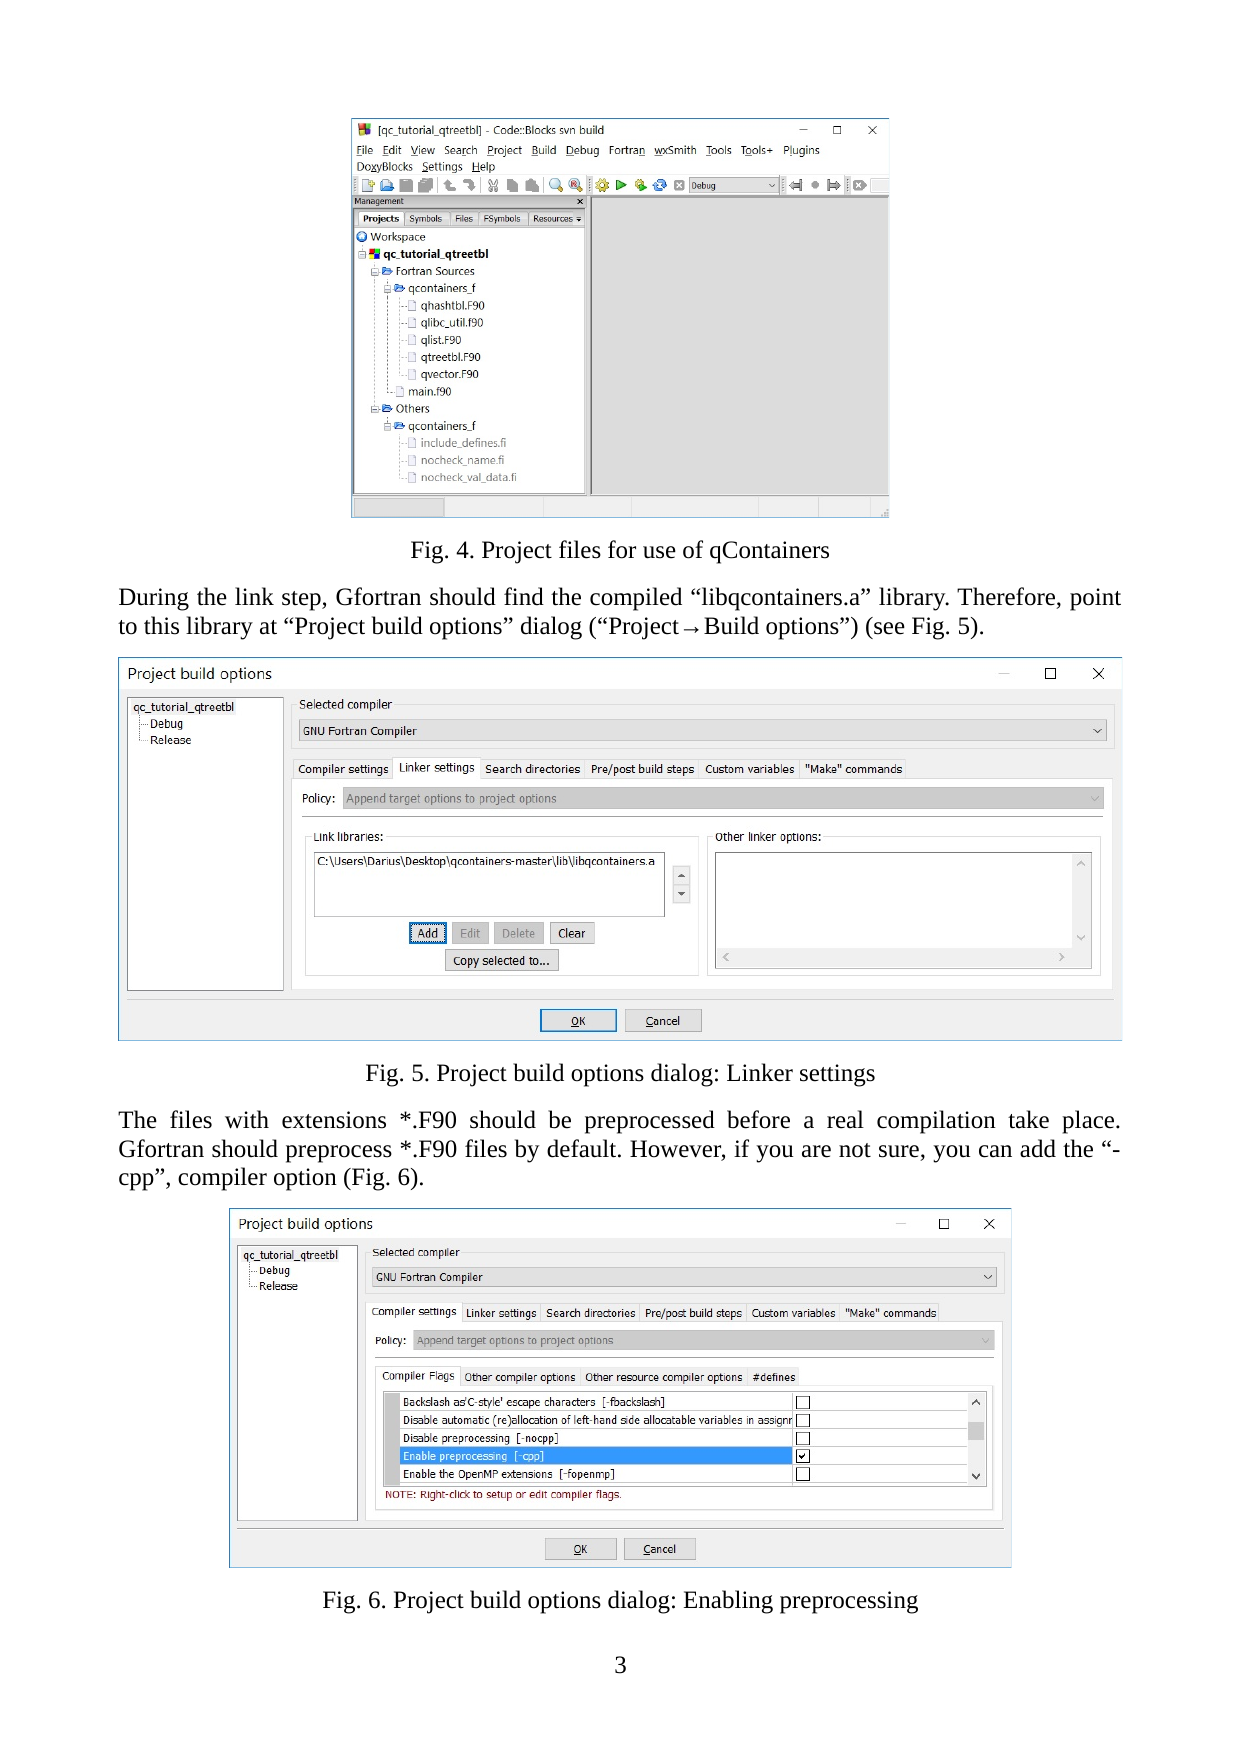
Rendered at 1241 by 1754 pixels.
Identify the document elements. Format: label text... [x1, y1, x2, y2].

subtitle Fig. 6. Project build options dialog: Enabling preprocessing [118, 1585, 1122, 1614]
subtitle The files with extensions *.F90 should be preprocessed before a real compilation take place. Gfortran should preprocess *.F90 files by default. However, if you are not sure, you can add the “-cpp”, compiler option (Fig. 6). [118, 1105, 1122, 1191]
subtitle During the link step, Gfortran should find the compiled “libqcontainers.a” library. Therefore, point to this library at “Project build options” dialog (“Project→Build options”) (see Fig. 5). [118, 582, 1122, 639]
picture [351, 118, 890, 518]
subtitle Fig. 5. Project build options dialog: Linker settings [118, 1058, 1122, 1087]
subtitle Fig. 4. Project files for use of qContainers [118, 536, 1122, 564]
picture [229, 1208, 1012, 1568]
picture [118, 657, 1123, 1041]
